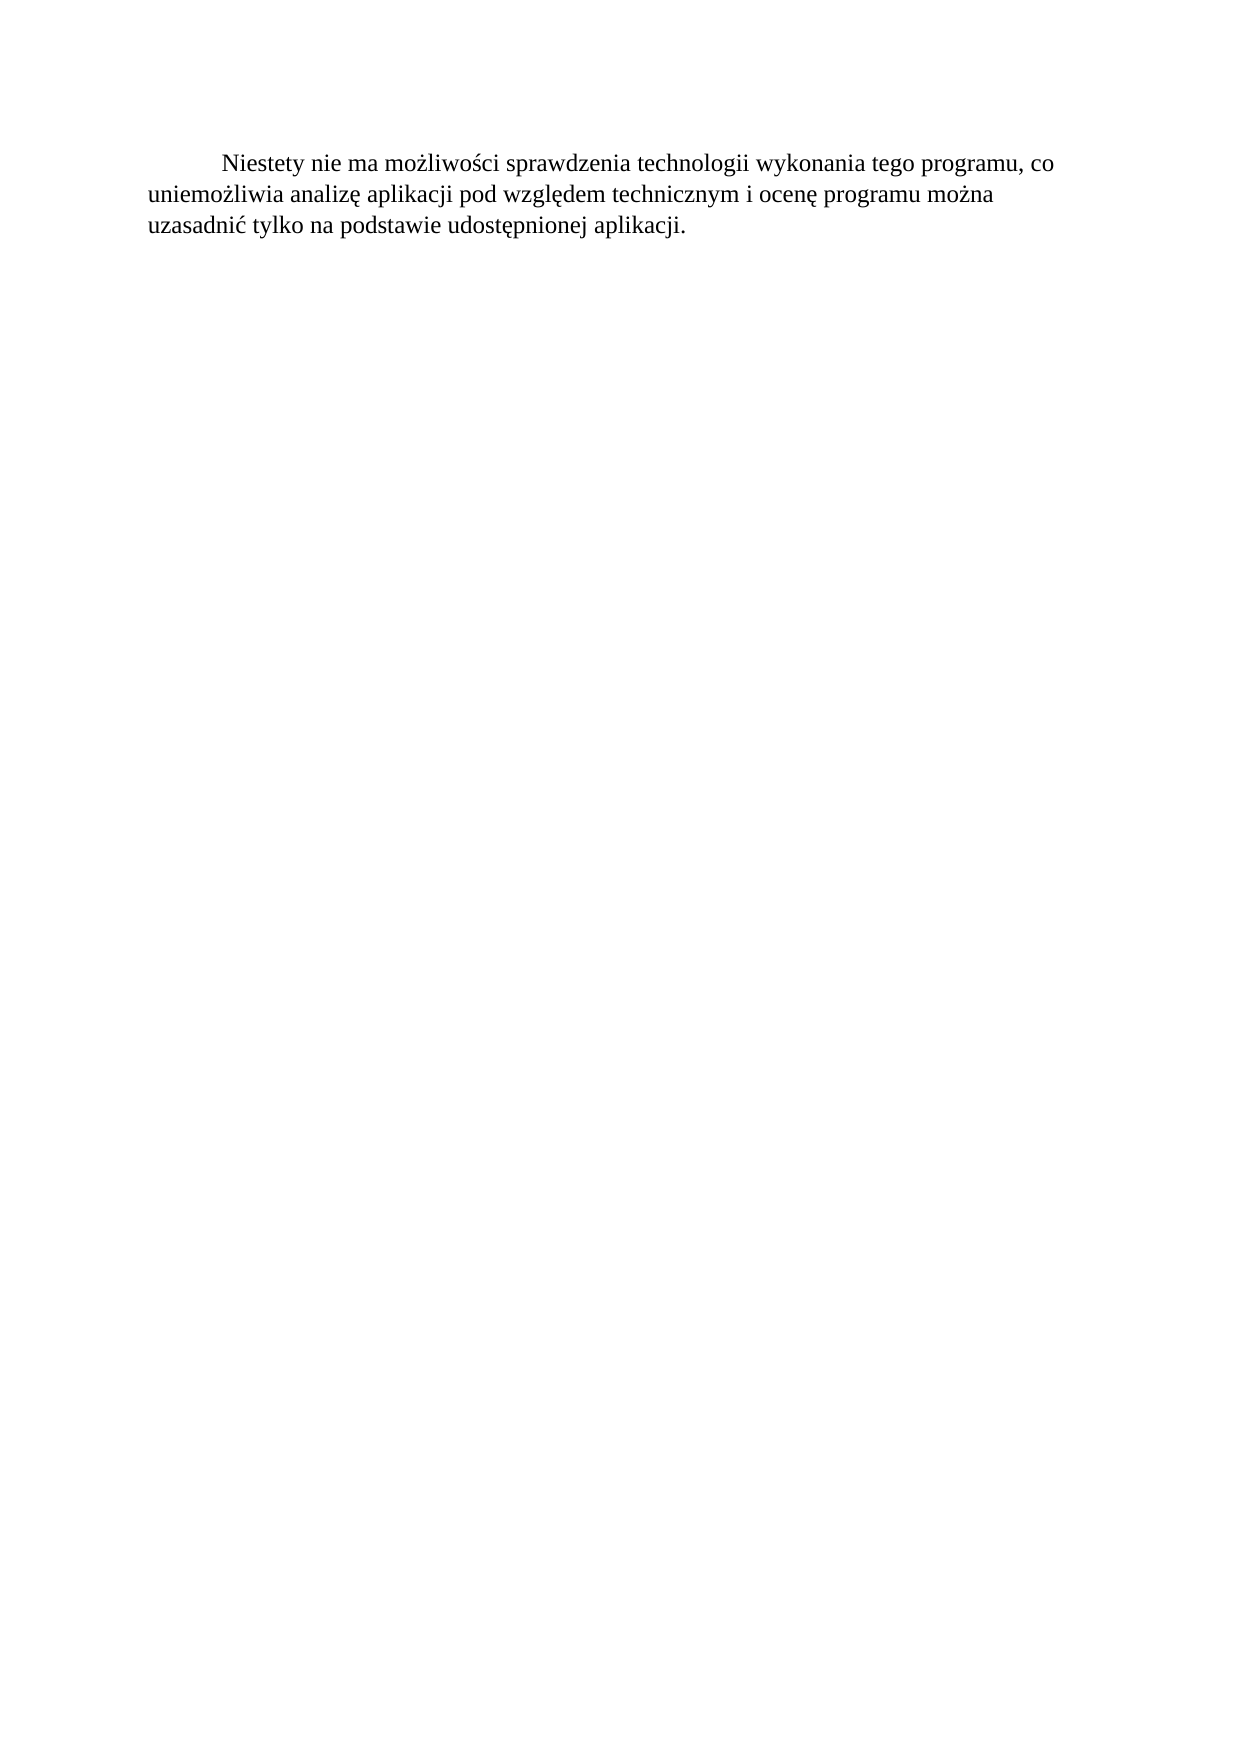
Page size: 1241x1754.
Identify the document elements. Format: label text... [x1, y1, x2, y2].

text Niestety nie ma możliwości sprawdzenia technologii wykonania tego programu, co uniemożliwia analizę aplikacji pod względem technicznym i ocenę programu można uzasadnić tylko na podstawie udostępnionej aplikacji. [148, 148, 1093, 238]
